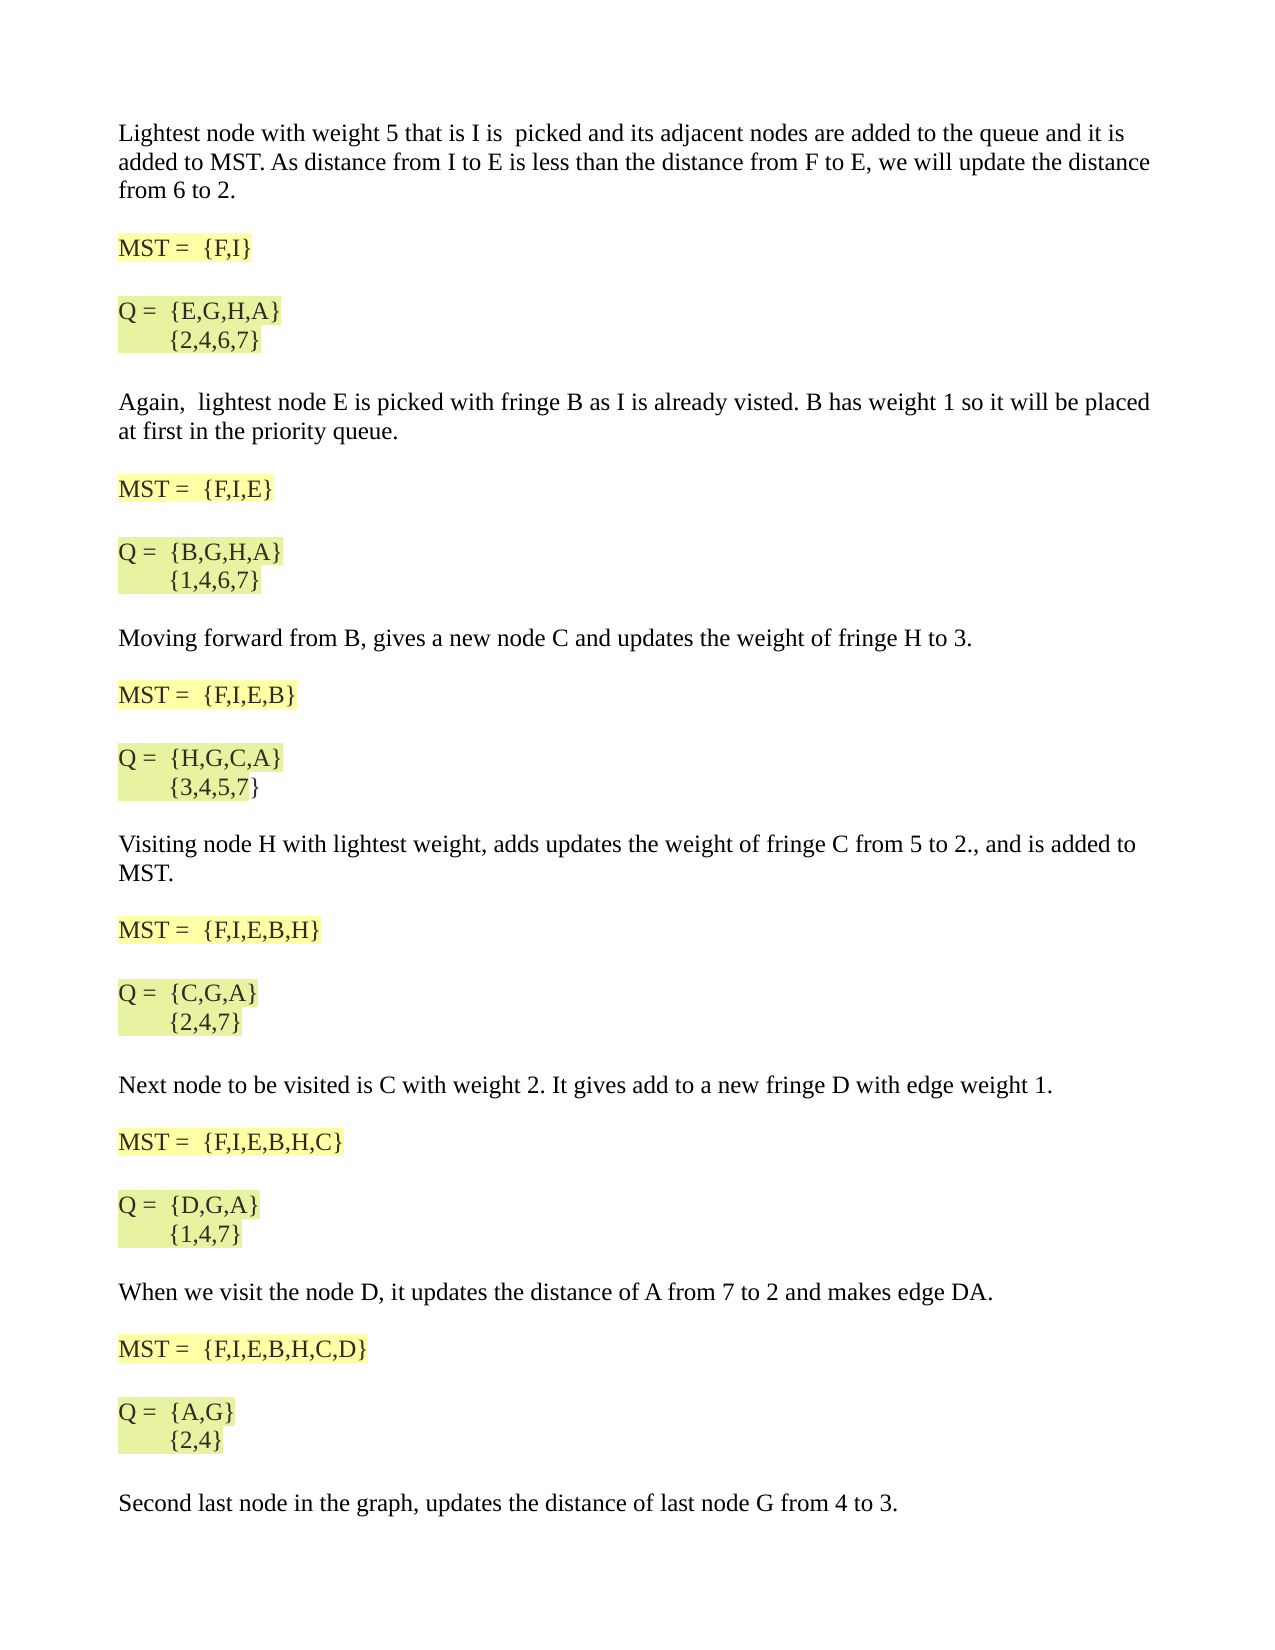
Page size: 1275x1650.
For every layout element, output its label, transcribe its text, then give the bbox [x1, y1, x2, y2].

text When we visit the node D, it updates the distance of A from 7 to 2 and makes edge DA. [118, 1277, 1157, 1305]
text Q = {A,G} [118, 1397, 1157, 1426]
text Q = {H,G,C,A} [118, 743, 1157, 772]
text MST = {F,I,E,B,H,C,D} [118, 1334, 1157, 1363]
text {2,4,6,7} [118, 325, 1157, 353]
text Q = {B,G,H,A} [118, 537, 1157, 565]
text Lightest node with weight 5 that is I is picked and its adjacent nodes are added to the queue and it is added to MST. As distance from I to E is less than the distance from F to E, we will update the distance from 6 to 2. [118, 118, 1157, 204]
text MST = {F,I,E,B,H,C} [118, 1127, 1157, 1156]
text {1,4,6,7} [118, 565, 1157, 594]
text Q = {C,G,A} [118, 978, 1157, 1007]
text {1,4,7} [118, 1219, 1157, 1248]
text Visiting node H with lightest weight, adds updates the weight of fringe C from 5 to 2., and is added to MST. [118, 829, 1157, 887]
text MST = {F,I,E} [118, 474, 1157, 502]
text Again, lightest node E is picked with fringe B as I is already visted. B has weight 1 so it will be placed at first in the priority queue. [118, 387, 1157, 445]
text Moving forward from B, gives a new node C and updates the weight of fringe H to 3. [118, 623, 1157, 652]
text MST = {F,I} [118, 233, 1157, 262]
text Second last node in the graph, updates the distance of last node G from 4 to 3. [118, 1488, 1157, 1517]
text {2,4,7} [118, 1007, 1157, 1036]
text Q = {D,G,A} [118, 1190, 1157, 1219]
text MST = {F,I,E,B,H} [118, 916, 1157, 944]
text {2,4} [118, 1426, 1157, 1454]
text Next node to be visited is C with weight 2. It gives add to a new fringe D with edge weight 1. [118, 1070, 1157, 1099]
text MST = {F,I,E,B} [118, 680, 1157, 709]
text {3,4,5,7} [118, 772, 1157, 801]
text Q = {E,G,H,A} [118, 296, 1157, 325]
